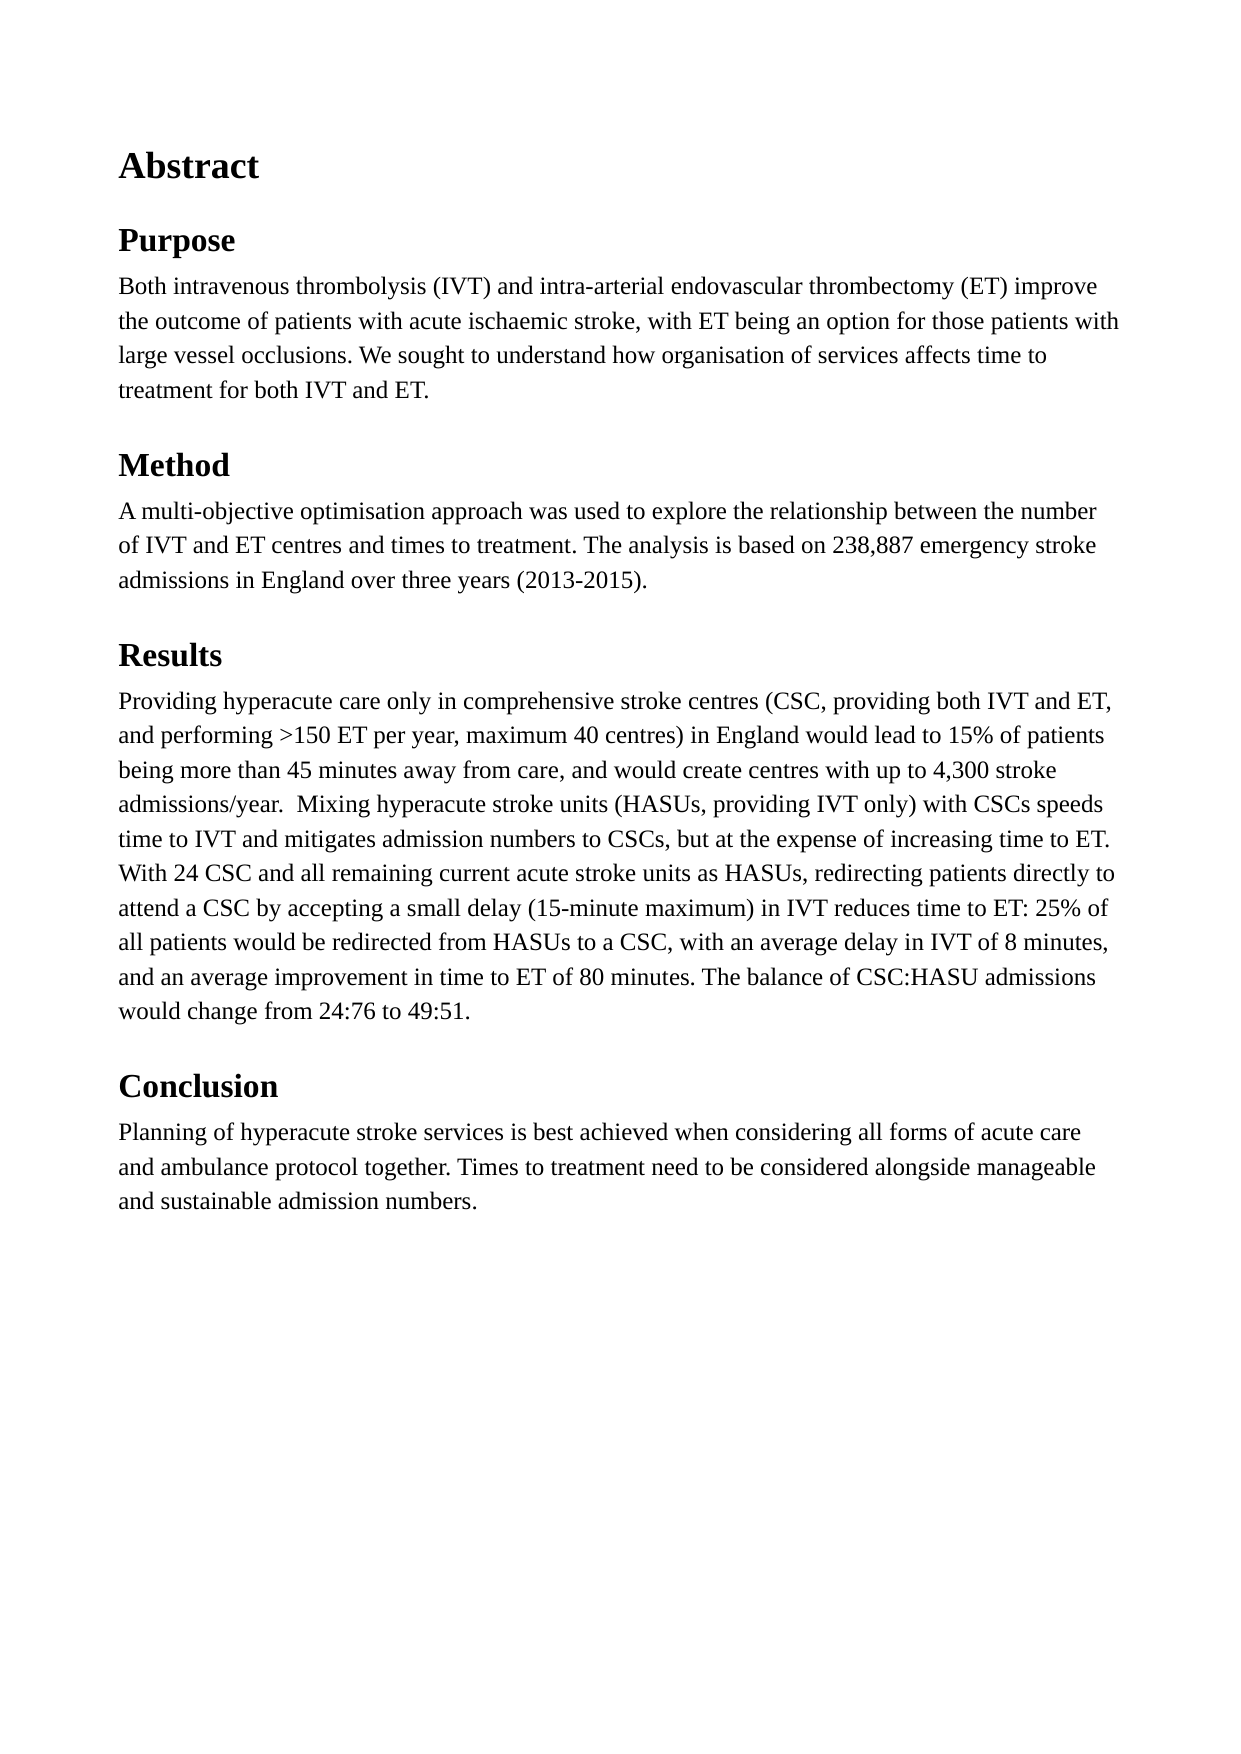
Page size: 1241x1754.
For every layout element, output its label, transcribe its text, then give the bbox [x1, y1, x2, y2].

subtitle Method [118, 444, 1122, 483]
subtitle Conclusion [118, 1066, 1122, 1104]
text Providing hyperacute care only in comprehensive stroke centres (CSC, providing both IVT and ET, and performing >150 ET per year, maximum 40 centres) in England would lead to 15% of patients being more than 45 minutes away from care, and would create centres with up to 4,300 stroke admissions/year. Mixing hyperacute stroke units (HASUs, providing IVT only) with CSCs speeds time to IVT and mitigates admission numbers to CSCs, but at the expense of increasing time to ET. With 24 CSC and all remaining current acute stroke units as HASUs, redirecting patients directly to attend a CSC by accepting a small delay (15-minute maximum) in IVT reduces time to ET: 25% of all patients would be redirected from HASUs to a CSC, with an average delay in IVT of 8 minutes, and an average improvement in time to ET of 80 minutes. The balance of CSC:HASU admissions would change from 24:76 to 49:51. [118, 686, 1122, 1025]
subtitle Results [118, 634, 1122, 673]
text A multi-objective optimisation approach was used to explore the relationship between the number of IVT and ET centres and times to treatment. The analysis is based on 238,887 emergency stroke admissions in England over three years (2013-2015). [118, 496, 1122, 593]
subtitle Abstract [118, 143, 1122, 187]
text Both intravenous thrombolysis (IVT) and intra-arterial endovascular thrombectomy (ET) improve the outcome of patients with acute ischaemic stroke, with ET being an option for those patients with large vessel occlusions. We sought to understand how organisation of services affects time to treatment for both IVT and ET. [118, 271, 1122, 403]
text Planning of hyperacute stroke services is best achieved when considering all forms of acute care and ambulance protocol together. Times to treatment need to be considered alongside manageable and sustainable admission numbers. [118, 1117, 1122, 1215]
subtitle Purpose [118, 220, 1122, 259]
